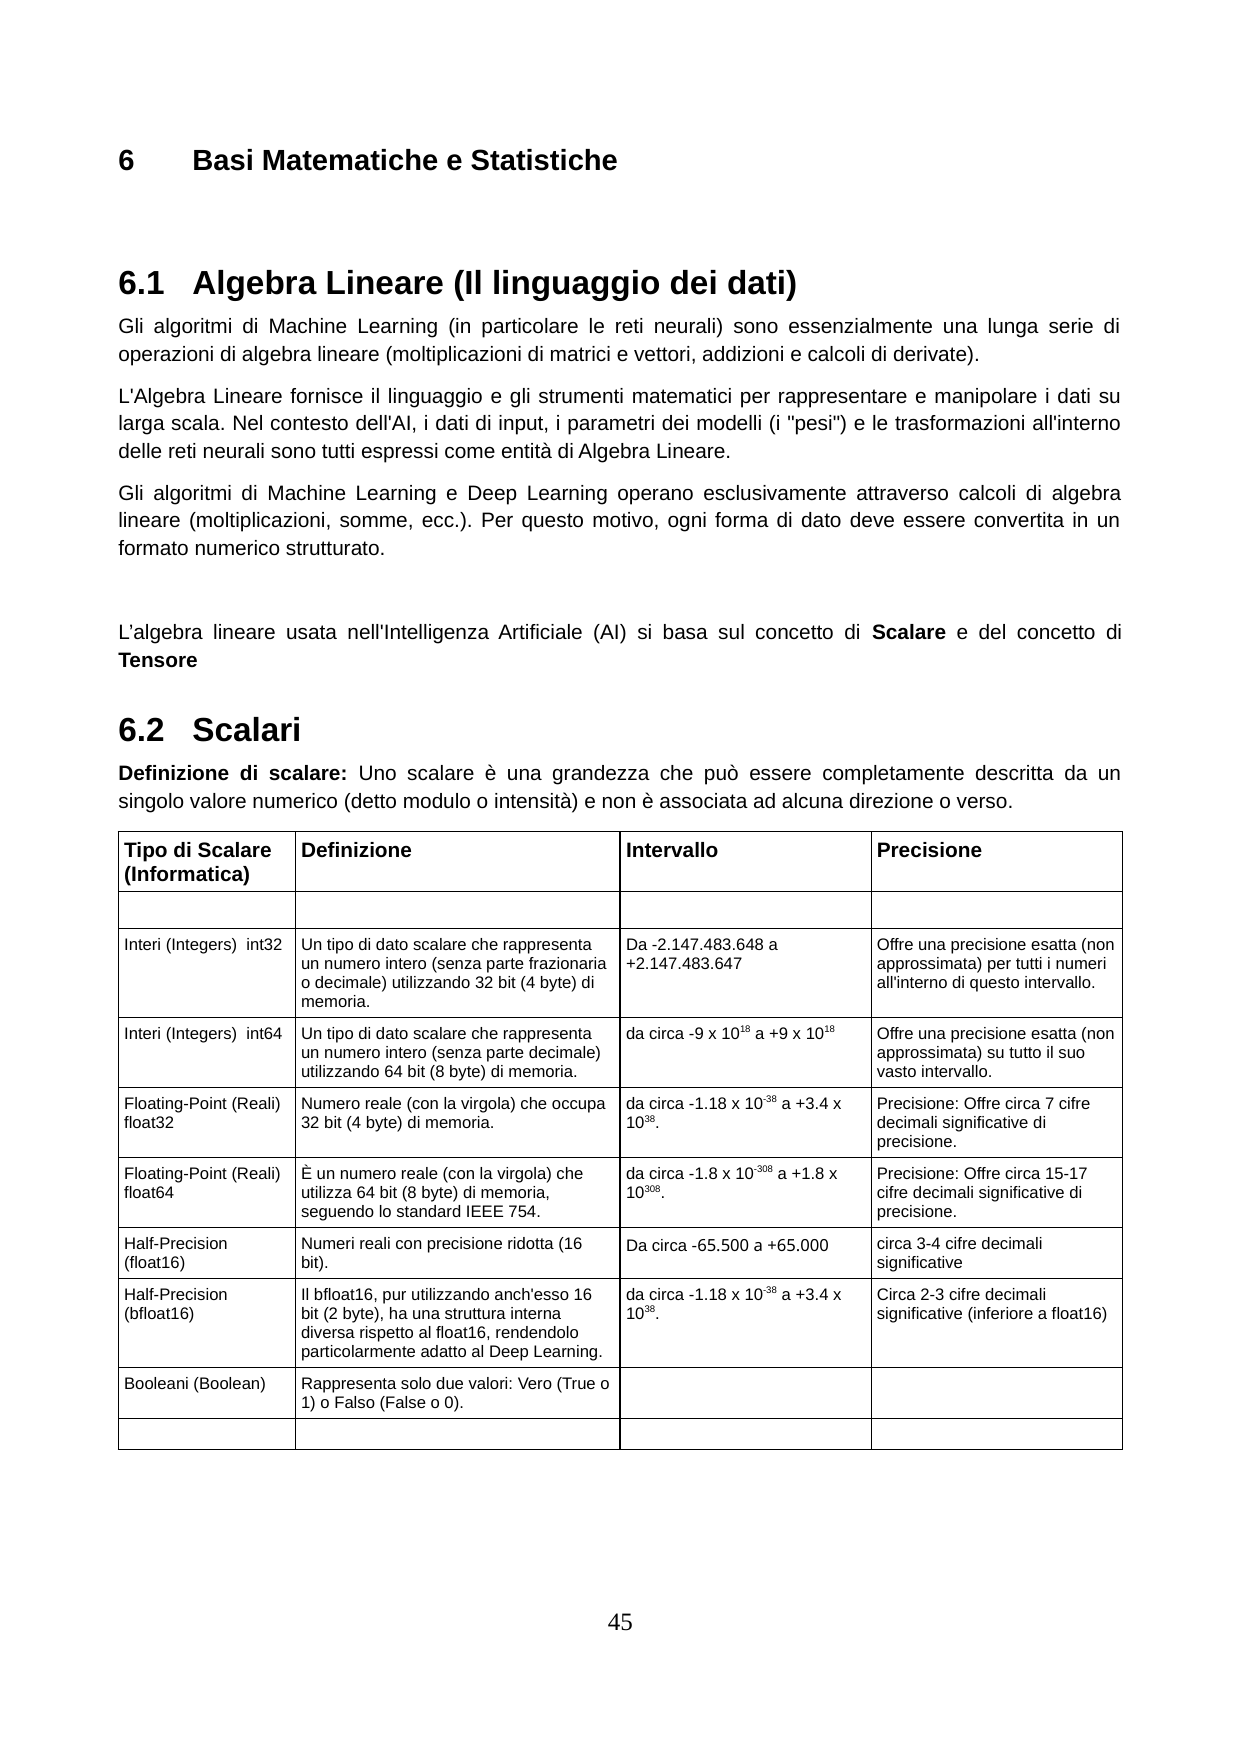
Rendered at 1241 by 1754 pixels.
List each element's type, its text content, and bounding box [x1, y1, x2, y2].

table_cell Circa 2-3 cifre decimali significative (inferiore a float16) [872, 1279, 1122, 1367]
table_cell Offre una precisione esatta (non approssimata) su tutto il suo vasto intervallo. [872, 1018, 1122, 1087]
text Definizione di scalare: Uno scalare è una grandezza che può essere completamente descritta da un singolo valore numerico (detto modulo o intensità) e non è associata ad alcuna direzione o verso. [118, 761, 1122, 813]
table_cell [621, 1419, 871, 1449]
table_cell È un numero reale (con la virgola) che utilizza 64 bit (8 byte) di memoria, seguendo lo standard IEEE 754. [296, 1158, 619, 1227]
table_cell Da -2.147.483.648 a +2.147.483.647 [621, 929, 871, 1017]
table_cell [872, 892, 1122, 928]
table_cell Floating-Point (Reali) float32 [119, 1088, 295, 1157]
table_cell [872, 1419, 1122, 1449]
table_cell Da circa -65.500 a +65.000 [621, 1228, 871, 1278]
table_cell Un tipo di dato scalare che rappresenta un numero intero (senza parte frazionaria o decimale) utilizzando 32 bit (4 byte) di memoria. [296, 929, 619, 1017]
table_cell [119, 1419, 295, 1449]
table_cell Offre una precisione esatta (non approssimata) per tutti i numeri all'interno di questo intervallo. [872, 929, 1122, 1017]
subtitle Algebra Lineare (Il linguaggio dei dati) [118, 263, 1122, 302]
table_header Precisione [872, 832, 1122, 891]
table_cell [621, 892, 871, 928]
table_cell [296, 1419, 619, 1449]
table_header Tipo di Scalare (Informatica) [119, 832, 295, 891]
table_cell Precisione: Offre circa 7 cifre decimali significative di precisione. [872, 1088, 1122, 1157]
subtitle Basi Matematiche e Statistiche [118, 143, 1122, 177]
table_cell circa 3-4 cifre decimali significative [872, 1228, 1122, 1278]
table_cell Rappresenta solo due valori: Vero (True o 1) o Falso (False o 0). [296, 1368, 619, 1418]
table_cell Precisione: Offre circa 15-17 cifre decimali significative di precisione. [872, 1158, 1122, 1227]
table_cell Interi (Integers) int64 [119, 1018, 295, 1087]
table_cell Booleani (Boolean) [119, 1368, 295, 1418]
table_cell da circa -1.18 x 10-38 a +3.4 x 1038. [621, 1088, 871, 1157]
table_cell Interi (Integers) int32 [119, 929, 295, 1017]
table_cell Numeri reali con precisione ridotta (16 bit). [296, 1228, 619, 1278]
subtitle Scalari [118, 710, 1122, 749]
text Gli algoritmi di Machine Learning (in particolare le reti neurali) sono essenzialmente una lunga serie di operazioni di algebra lineare (moltiplicazioni di matrici e vettori, addizioni e calcoli di derivate). [118, 314, 1122, 366]
table_cell da circa -1.18 x 10-38 a +3.4 x 1038. [621, 1279, 871, 1367]
table_cell [872, 1368, 1122, 1418]
table_cell [296, 892, 619, 928]
table_cell Half-Precision (float16) [119, 1228, 295, 1278]
table_cell Floating-Point (Reali) float64 [119, 1158, 295, 1227]
table_cell [621, 1368, 871, 1418]
table_cell da circa -9 x 1018 a +9 x 1018 [621, 1018, 871, 1087]
text L’algebra lineare usata nell'Intelligenza Artificiale (AI) si basa sul concetto di Scalare e del concetto di Tensore [118, 620, 1122, 671]
table_header Intervallo [621, 832, 871, 891]
table_cell Numero reale (con la virgola) che occupa 32 bit (4 byte) di memoria. [296, 1088, 619, 1157]
table_cell Il bfloat16, pur utilizzando anch'esso 16 bit (2 byte), ha una struttura interna diversa rispetto al float16, rendendolo particolarmente adatto al Deep Learning. [296, 1279, 619, 1367]
text Gli algoritmi di Machine Learning e Deep Learning operano esclusivamente attraverso calcoli di algebra lineare (moltiplicazioni, somme, ecc.). Per questo motivo, ogni forma di dato deve essere convertita in un formato numerico strutturato. [118, 481, 1122, 560]
table_cell da circa -1.8 x 10-308 a +1.8 x 10308. [621, 1158, 871, 1227]
table_header Definizione [296, 832, 619, 891]
table_cell [119, 892, 295, 928]
table_cell Half-Precision (bfloat16) [119, 1279, 295, 1367]
text L'Algebra Lineare fornisce il linguaggio e gli strumenti matematici per rappresentare e manipolare i dati su larga scala. Nel contesto dell'AI, i dati di input, i parametri dei modelli (i "pesi") e le trasformazioni all'interno delle reti neurali sono tutti espressi come entità di Algebra Lineare. [118, 384, 1122, 463]
table_cell Un tipo di dato scalare che rappresenta un numero intero (senza parte decimale) utilizzando 64 bit (8 byte) di memoria. [296, 1018, 619, 1087]
